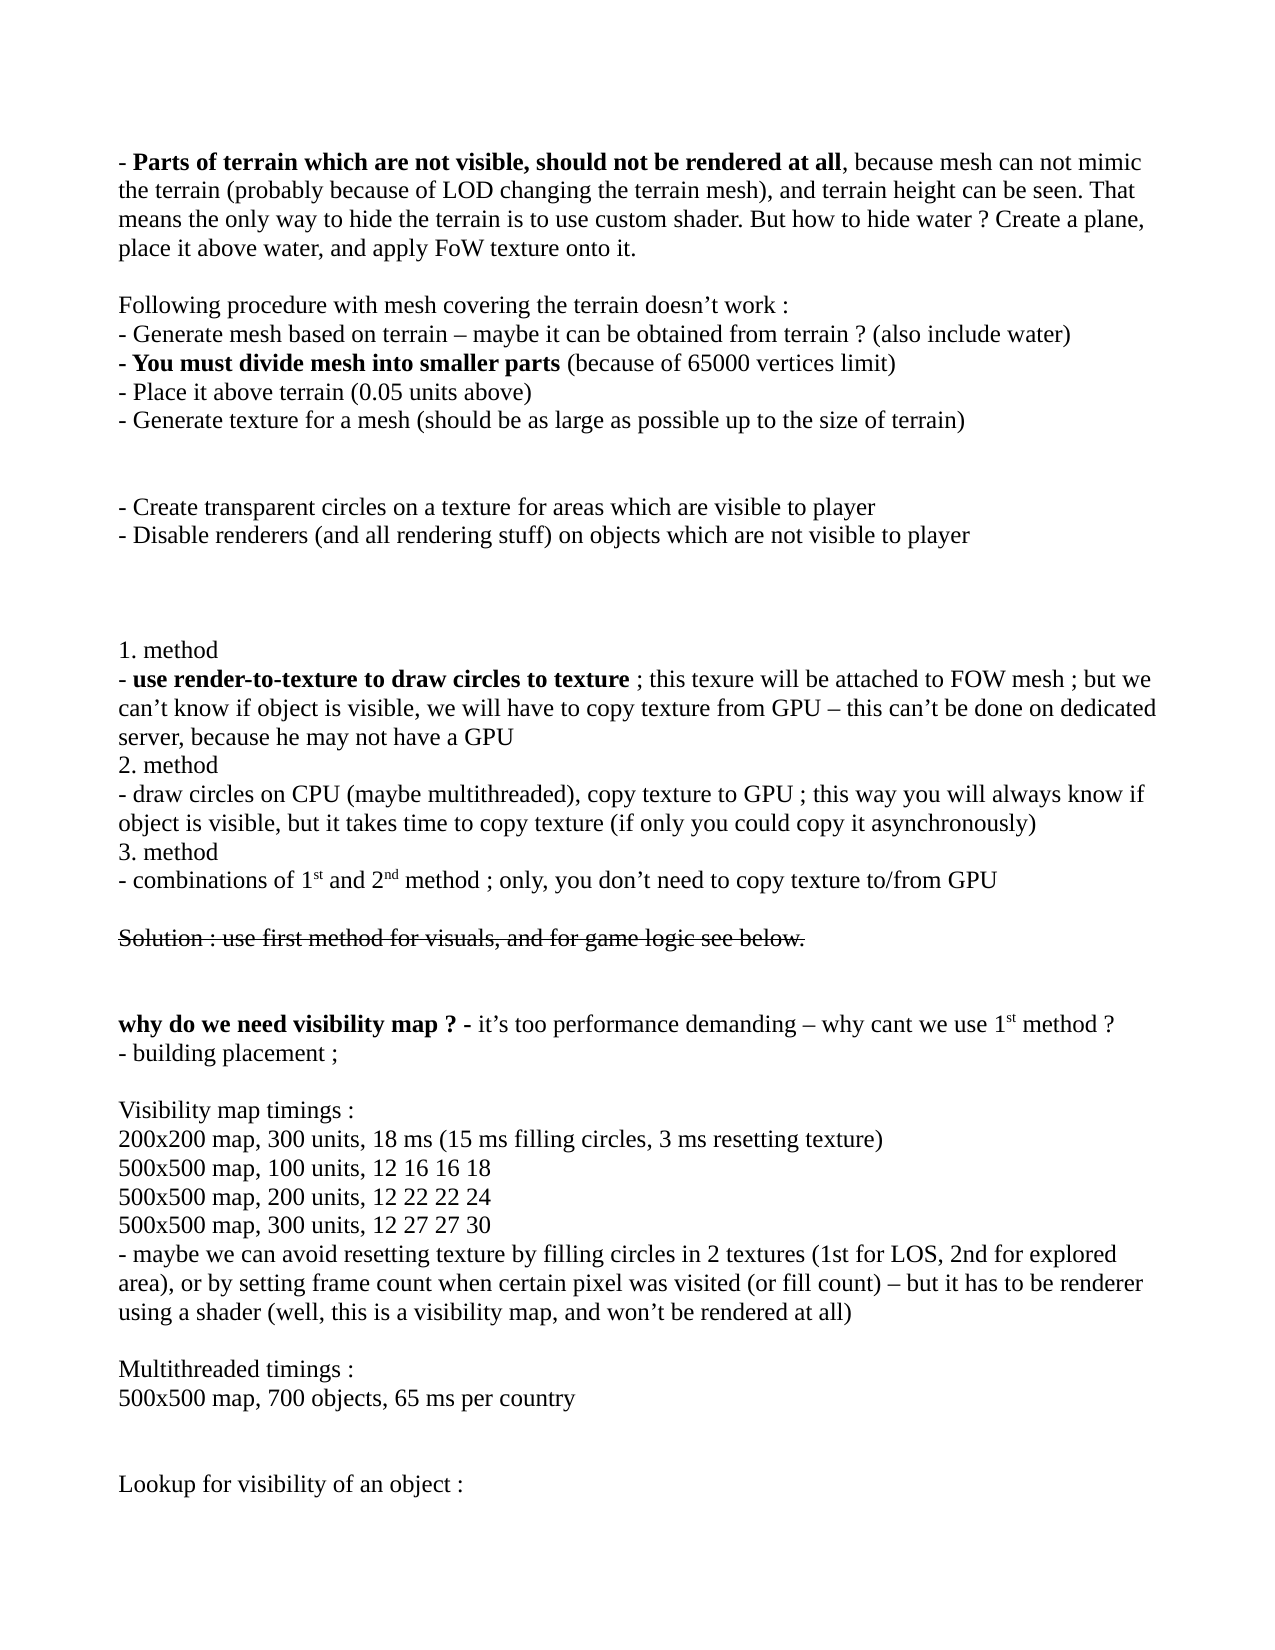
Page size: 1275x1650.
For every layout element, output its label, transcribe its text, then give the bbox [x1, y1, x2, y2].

text 200x200 map, 300 units, 18 ms (15 ms filling circles, 3 ms resetting texture) [118, 1124, 1157, 1153]
text Multithreaded timings : [118, 1354, 1157, 1383]
text 500x500 map, 100 units, 12 16 16 18 [118, 1153, 1157, 1182]
text - Disable renderers (and all rendering stuff) on objects which are not visible to player [118, 521, 1157, 549]
text 500x500 map, 300 units, 12 27 27 30 [118, 1211, 1157, 1239]
text - use render-to-texture to draw circles to texture ; this texure will be attached to FOW mesh ; but we can’t know if object is visible, we will have to copy texture from GPU – this can’t be done on dedicated server, because he may not have a GPU [118, 664, 1157, 751]
text - Create transparent circles on a texture for areas which are visible to player [118, 492, 1157, 521]
text why do we need visibility map ? - it’s too performance demanding – why cant we use 1st method ? [118, 1009, 1157, 1038]
text - Generate texture for a mesh (should be as large as possible up to the size of terrain) [118, 406, 1157, 434]
text 2. method [118, 751, 1157, 779]
text - building placement ; [118, 1038, 1157, 1067]
text Solution : use first method for visuals, and for game logic see below. [118, 923, 1157, 952]
text - Parts of terrain which are not visible, should not be rendered at all, because mesh can not mimic the terrain (probably because of LOD changing the terrain mesh), and terrain height can be seen. That means the only way to hide the terrain is to use custom shader. But how to hide water ? Create a plane, place it above water, and apply FoW texture onto it. [118, 147, 1157, 262]
text - draw circles on CPU (maybe multithreaded), copy texture to GPU ; this way you will always know if object is visible, but it takes time to copy texture (if only you could copy it asynchronously) [118, 779, 1157, 837]
text Following procedure with mesh covering the terrain doesn’t work : [118, 291, 1157, 319]
text 3. method [118, 837, 1157, 866]
text - You must divide mesh into smaller parts (because of 65000 vertices limit) [118, 348, 1157, 377]
text 500x500 map, 700 objects, 65 ms per country [118, 1383, 1157, 1412]
text - maybe we can avoid resetting texture by filling circles in 2 textures (1st for LOS, 2nd for explored area), or by setting frame count when certain pixel was visited (or fill count) – but it has to be renderer using a shader (well, this is a visibility map, and won’t be rendered at all) [118, 1239, 1157, 1326]
text Lookup for visibility of an object : [118, 1469, 1157, 1498]
text - combinations of 1st and 2nd method ; only, you don’t need to copy texture to/from GPU [118, 866, 1157, 894]
text - Place it above terrain (0.05 units above) [118, 377, 1157, 406]
text 500x500 map, 200 units, 12 22 22 24 [118, 1182, 1157, 1211]
text Visibility map timings : [118, 1096, 1157, 1124]
text - Generate mesh based on terrain – maybe it can be obtained from terrain ? (also include water) [118, 319, 1157, 348]
text 1. method [118, 636, 1157, 664]
